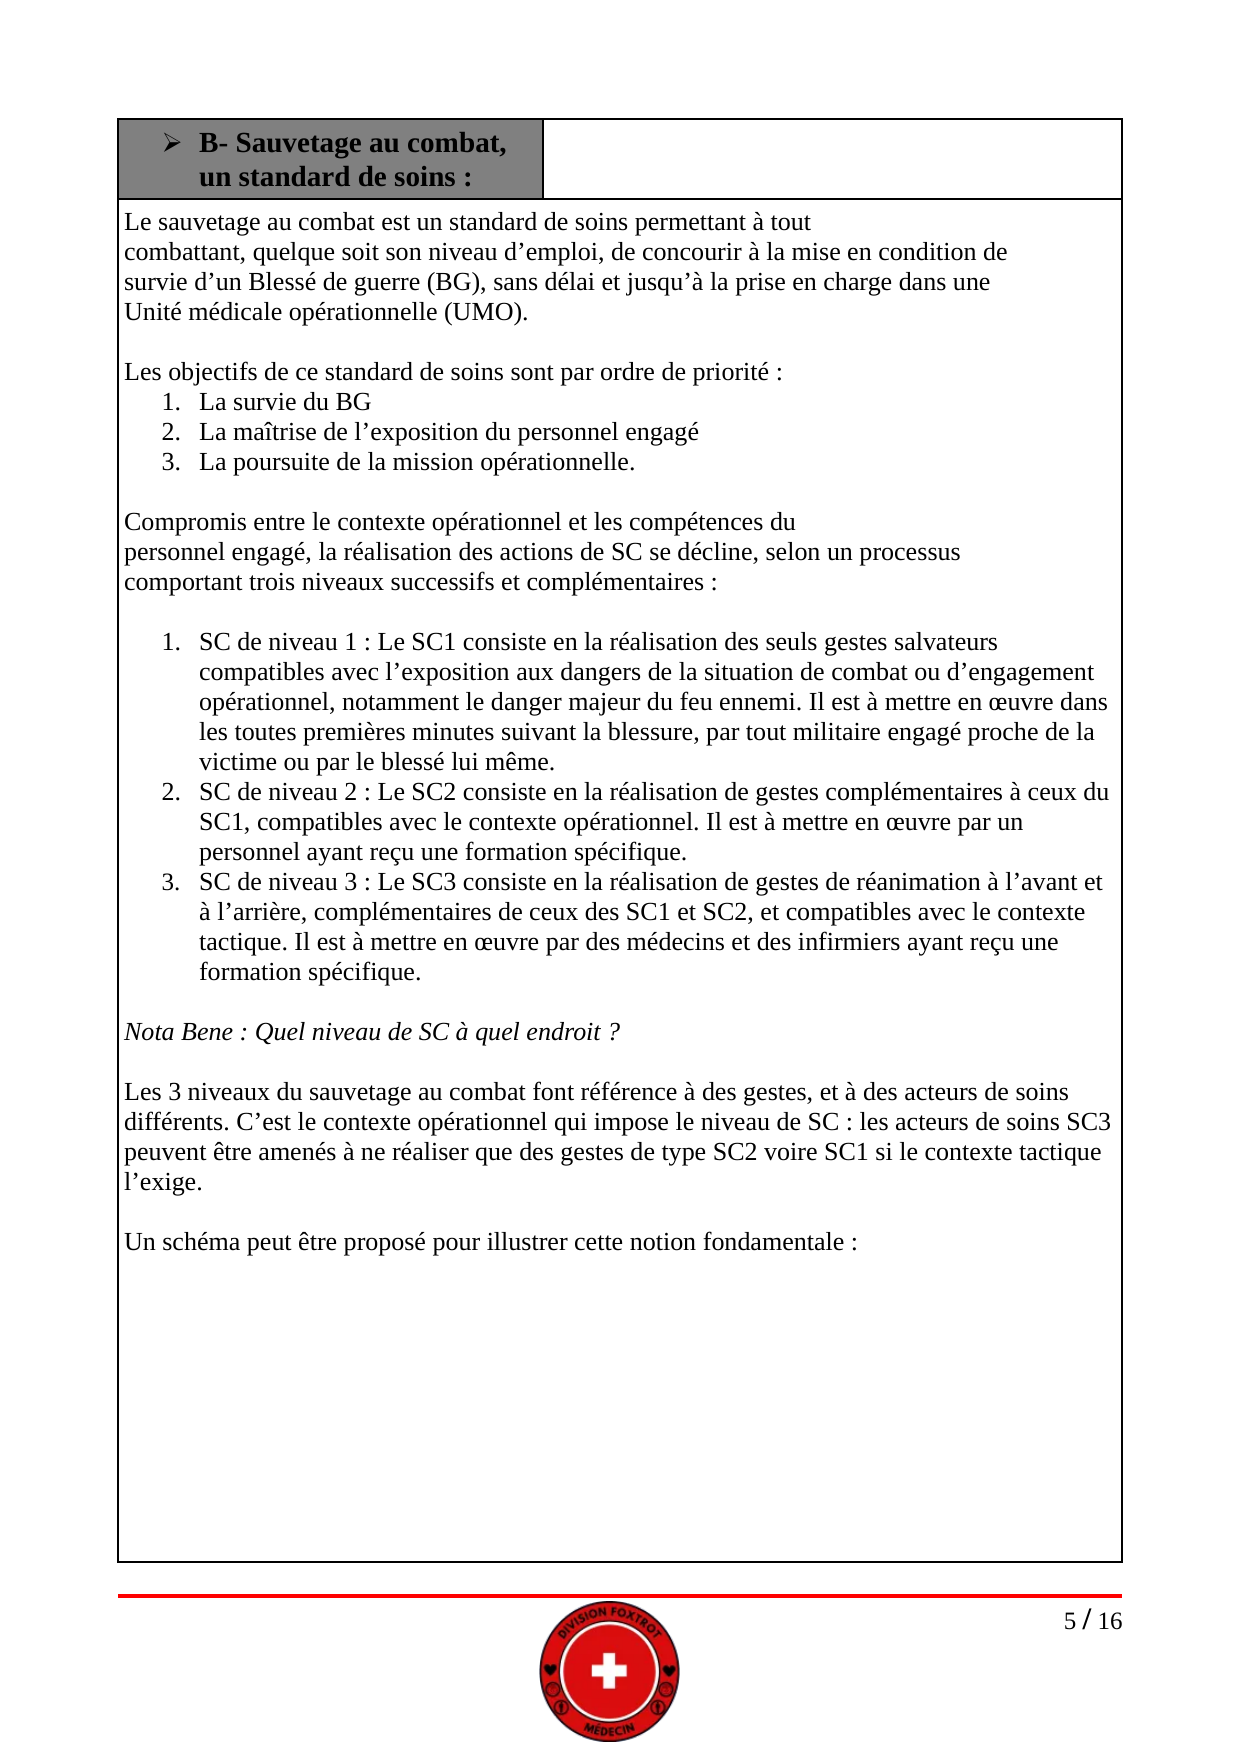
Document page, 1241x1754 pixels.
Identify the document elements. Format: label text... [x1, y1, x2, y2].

picture [539, 1601, 680, 1742]
table_cell [544, 120, 1121, 198]
table_cell B- Sauvetage au combat, un standard de soins : [119, 120, 542, 198]
table_cell Le sauvetage au combat est un standard de soins permettant à tout combattant, quelque soit son niveau d’emploi, de concourir à la mise en condition de survie d’un Blessé de guerre (BG), sans délai et jusqu’à la prise en charge dans une Unité médicale opérationnelle (UMO). Les objectifs de ce standard de soins sont par ordre de priorité : La survie du BG La maîtrise de l’exposition du personnel engagé La poursuite de la mission opérationnelle. Compromis entre le contexte opérationnel et les compétences du personnel engagé, la réalisation des actions de SC se décline, selon un processus comportant trois niveaux successifs et complémentaires : SC de niveau 1 : Le SC1 consiste en la réalisation des seuls gestes salvateurs compatibles avec l’exposition aux dangers de la situation de combat ou d’engagement opérationnel, notamment le danger majeur du feu ennemi. Il est à mettre en œuvre dans les toutes premières minutes suivant la blessure, par tout militaire engagé proche de la victime ou par le blessé lui même. SC de niveau 2 : Le SC2 consiste en la réalisation de gestes complémentaires à ceux du SC1, compatibles avec le contexte opérationnel. Il est à mettre en œuvre par un personnel ayant reçu une formation spécifique. SC de niveau 3 : Le SC3 consiste en la réalisation de gestes de réanimation à l’avant et à l’arrière, complémentaires de ceux des SC1 et SC2, et compatibles avec le contexte tactique. Il est à mettre en œuvre par des médecins et des infirmiers ayant reçu une formation spécifique. Nota Bene : Quel niveau de SC à quel endroit ? Les 3 niveaux du sauvetage au combat font référence à des gestes, et à des acteurs de soins différents. C’est le contexte opérationnel qui impose le niveau de SC : les acteurs de soins SC3 peuvent être amenés à ne réaliser que des gestes de type SC2 voire SC1 si le contexte tactique l’exige. Un schéma peut être proposé pour illustrer cette notion fondamentale : [119, 200, 1121, 1561]
